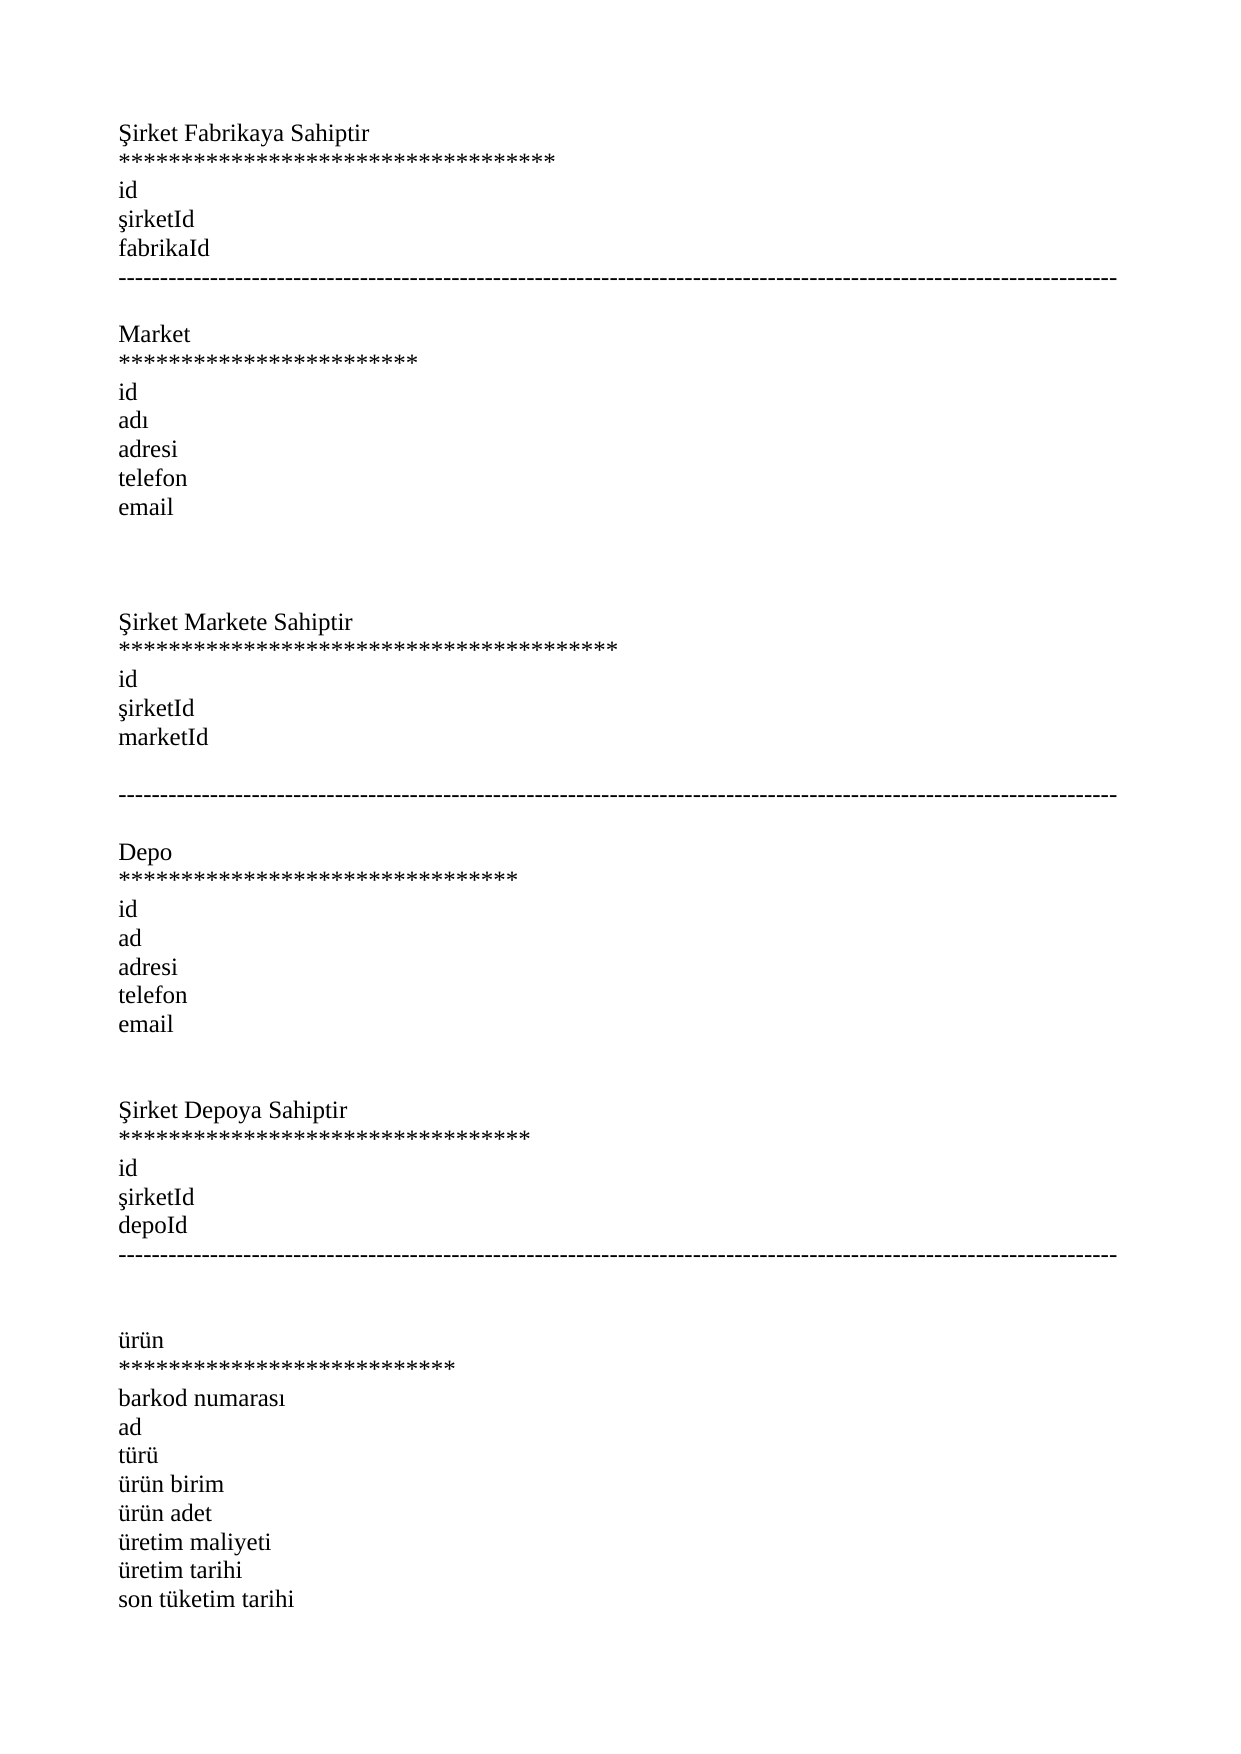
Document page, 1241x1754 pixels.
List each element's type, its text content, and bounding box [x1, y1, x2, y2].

text ------------------------------------------------------------------------------------------------------------------------ [118, 262, 1122, 291]
text email [118, 1009, 1122, 1038]
text üretim maliyeti [118, 1527, 1122, 1556]
text ******************************** [118, 866, 1122, 894]
text id [118, 176, 1122, 204]
text ürün [118, 1326, 1122, 1354]
text adı [118, 406, 1122, 434]
text ad [118, 1412, 1122, 1441]
text Şirket Fabrikaya Sahiptir [118, 118, 1122, 147]
text email [118, 492, 1122, 521]
text id [118, 894, 1122, 923]
text son tüketim tarihi [118, 1584, 1122, 1613]
text adresi [118, 952, 1122, 981]
text şirketId [118, 204, 1122, 233]
text barkod numarası [118, 1383, 1122, 1412]
text ------------------------------------------------------------------------------------------------------------------------ [118, 1239, 1122, 1268]
text şirketId [118, 693, 1122, 722]
text üretim tarihi [118, 1556, 1122, 1584]
text *************************** [118, 1354, 1122, 1383]
text ------------------------------------------------------------------------------------------------------------------------ [118, 779, 1122, 808]
text depoId [118, 1211, 1122, 1239]
text *********************************** [118, 147, 1122, 176]
text telefon [118, 981, 1122, 1009]
text ********************************* [118, 1124, 1122, 1153]
text türü [118, 1441, 1122, 1469]
text fabrikaId [118, 233, 1122, 262]
text Şirket Markete Sahiptir [118, 607, 1122, 636]
text Şirket Depoya Sahiptir [118, 1096, 1122, 1124]
text şirketId [118, 1182, 1122, 1211]
text ad [118, 923, 1122, 952]
text id [118, 377, 1122, 406]
text id [118, 664, 1122, 693]
text marketId [118, 722, 1122, 751]
text id [118, 1153, 1122, 1182]
text adresi [118, 434, 1122, 463]
text **************************************** [118, 636, 1122, 664]
text ürün birim [118, 1469, 1122, 1498]
text Depo [118, 837, 1122, 866]
text telefon [118, 463, 1122, 492]
text ************************ [118, 348, 1122, 377]
text Market [118, 319, 1122, 348]
text ürün adet [118, 1498, 1122, 1527]
